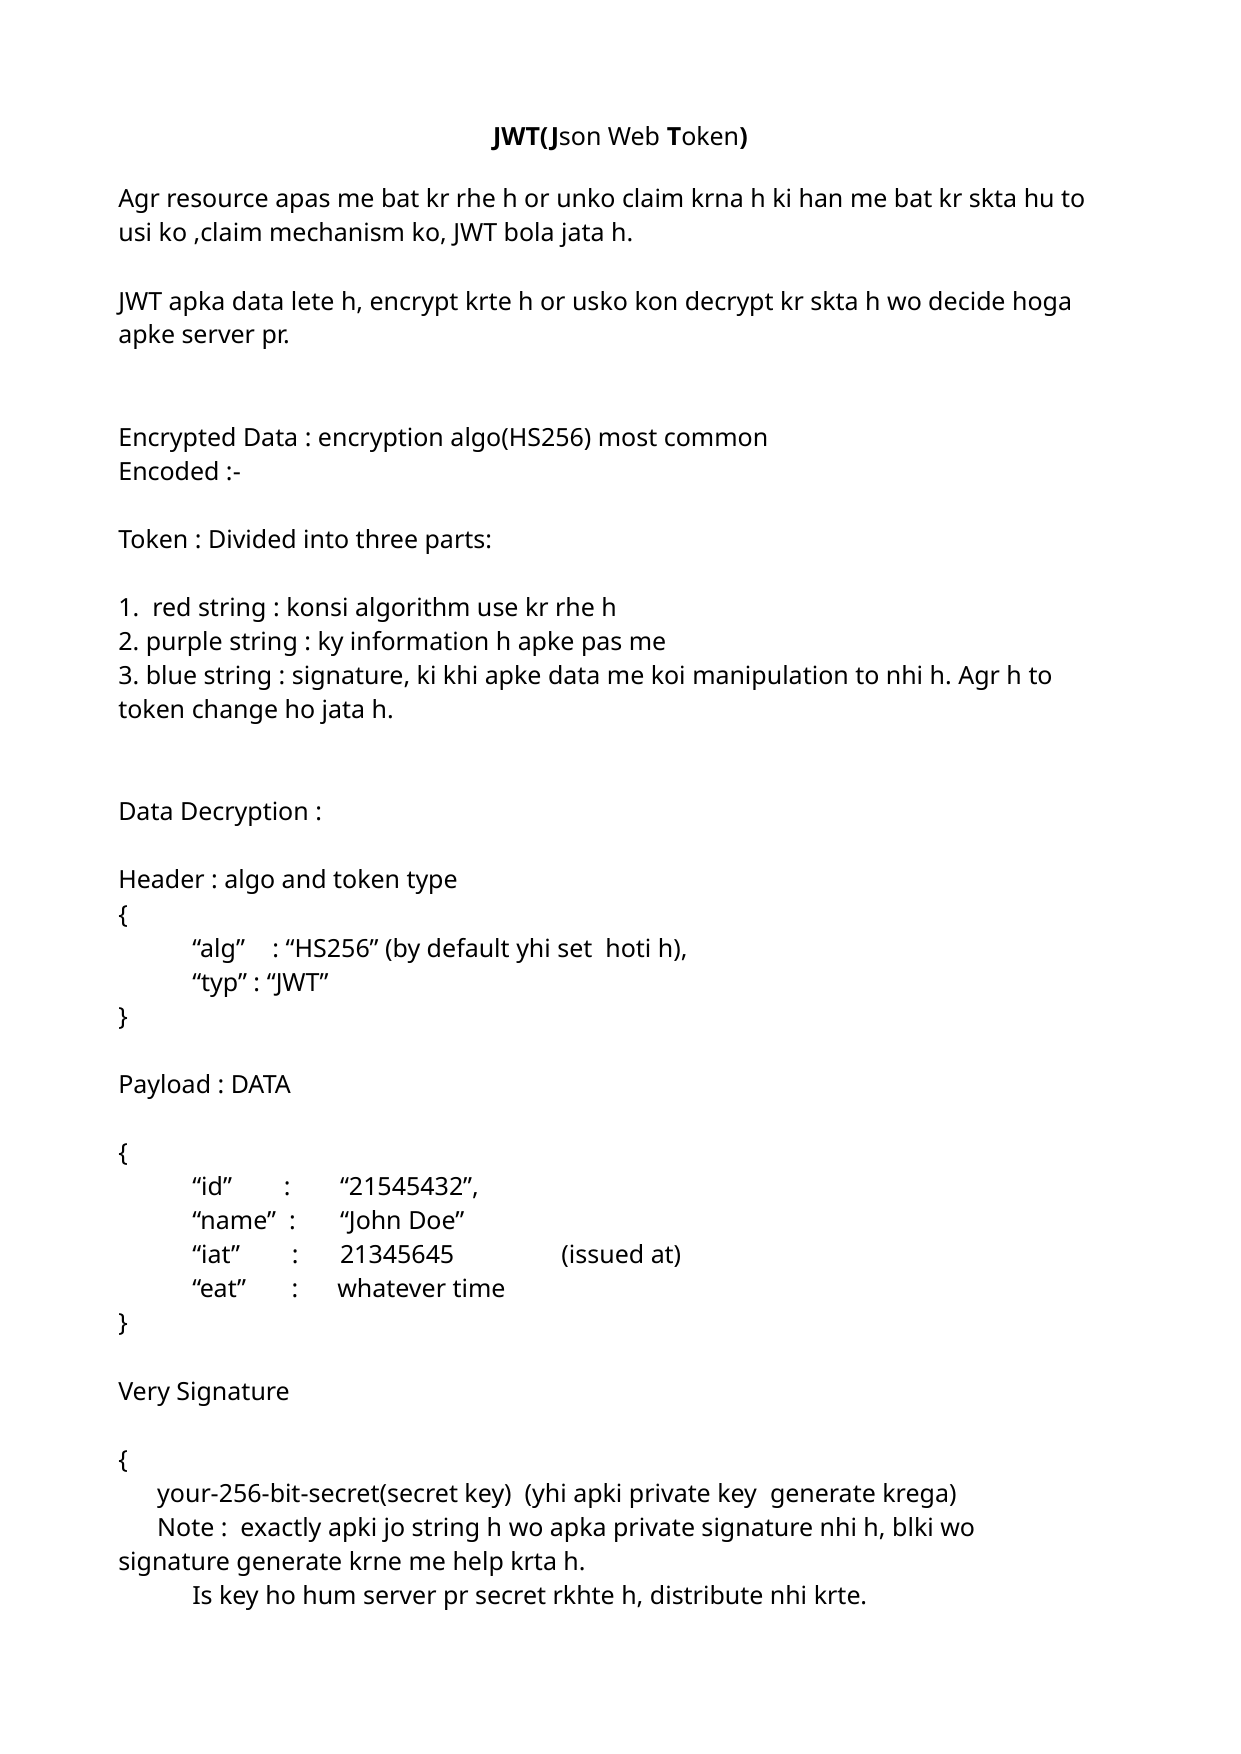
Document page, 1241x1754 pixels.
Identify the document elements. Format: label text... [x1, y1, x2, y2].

text 3. blue string : signature, ki khi apke data me koi manipulation to nhi h. Agr h to token change ho jata h. [118, 658, 1122, 726]
text Header : algo and token type [118, 862, 1122, 896]
text { [118, 1135, 1122, 1169]
text 1. red string : konsi algorithm use kr rhe h [118, 590, 1122, 624]
text Agr resource apas me bat kr rhe h or unko claim krna h ki han me bat kr skta hu to usi ko ,claim mechanism ko, JWT bola jata h. [118, 181, 1122, 249]
text Data Decryption : [118, 794, 1122, 828]
text Note : exactly apki jo string h wo apka private signature nhi h, blki wo signature generate krne me help krta h. [118, 1509, 1122, 1577]
text Very Signature [118, 1373, 1122, 1407]
text “eat” : whatever time [118, 1271, 1122, 1305]
text your-256-bit-secret(secret key) (yhi apki private key generate krega) [118, 1475, 1122, 1509]
text “iat” : 21345645 (issued at) [118, 1237, 1122, 1271]
text “alg” : “HS256” (by default yhi set hoti h), [118, 930, 1122, 964]
text JWT apka data lete h, encrypt krte h or usko kon decrypt kr skta h wo decide hoga apke server pr. [118, 283, 1122, 351]
text JWT(Json Web Token) [118, 118, 1122, 152]
text Is key ho hum server pr secret rkhte h, distribute nhi krte. [118, 1577, 1122, 1612]
text “typ” : “JWT” [118, 964, 1122, 998]
text “name” : “John Doe” [118, 1203, 1122, 1237]
text Encrypted Data : encryption algo(HS256) most common [118, 419, 1122, 453]
text Token : Divided into three parts: [118, 522, 1122, 556]
text 2. purple string : ky information h apke pas me [118, 624, 1122, 658]
text } [118, 1305, 1122, 1339]
text { [118, 1441, 1122, 1475]
text Payload : DATA [118, 1067, 1122, 1101]
text } [118, 998, 1122, 1032]
text { [118, 896, 1122, 930]
text “id” : “21545432”, [118, 1169, 1122, 1203]
text Encoded :- [118, 453, 1122, 487]
